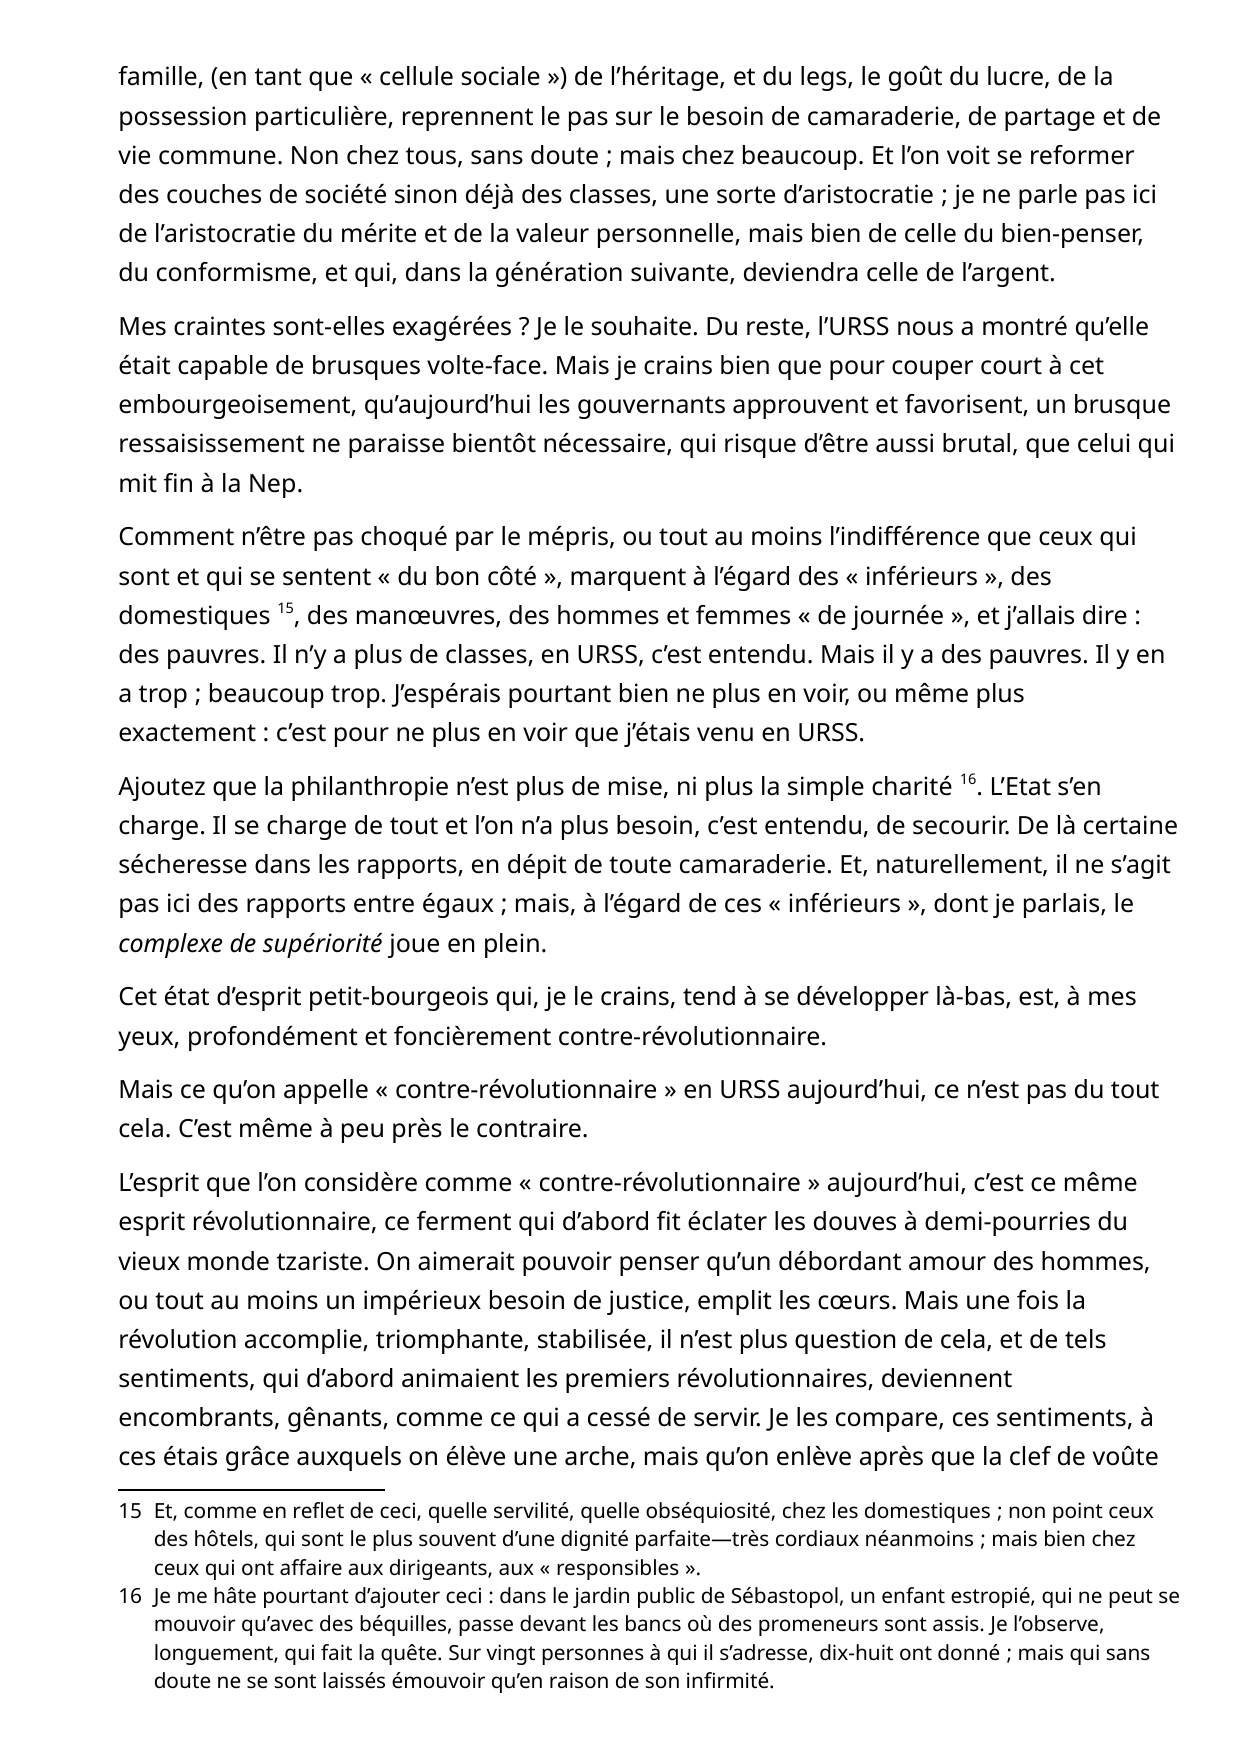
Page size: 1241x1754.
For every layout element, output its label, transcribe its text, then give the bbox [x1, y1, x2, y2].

text Mais ce qu’on appelle « contre-révolutionnaire » en URSS aujourd’hui, ce n’est pas du tout cela. C’est même à peu près le contraire. [118, 1072, 1181, 1145]
text Comment n’être pas choqué par le mépris, ou tout au moins l’indifférence que ceux qui sont et qui se sentent « du bon côté », marquent à l’égard des « inférieurs », des domestiques , des manœuvres, des hommes et femmes « de journée », et j’allais dire : des pauvres. Il n’y a plus de classes, en URSS, c’est entendu. Mais il y a des pauvres. Il y en a trop ; beaucoup trop. J’espérais pourtant bien ne plus en voir, ou même plus exactement : c’est pour ne plus en voir que j’étais venu en URSS. [118, 519, 1181, 749]
text Ajoutez que la philanthropie n’est plus de mise, ni plus la simple charité . L’Etat s’en charge. Il se charge de tout et l’on n’a plus besoin, c’est entendu, de secourir. De là certaine sécheresse dans les rapports, en dépit de toute camaraderie. Et, naturellement, il ne s’agit pas ici des rapports entre égaux ; mais, à l’égard de ces « inférieurs », dont je parlais, le complexe de supériorité joue en plein. [118, 769, 1181, 959]
text Et, comme en reflet de ceci, quelle servilité, quelle obséquiosité, chez les domestiques ; non point ceux des hôtels, qui sont le plus souvent d’une dignité parfaite—très cordiaux néanmoins ; mais bien chez ceux qui ont affaire aux dirigeants, aux « responsibles ». [118, 1496, 1181, 1581]
text L’esprit que l’on considère comme « contre-révolutionnaire » aujourd’hui, c’est ce même esprit révolutionnaire, ce ferment qui d’abord fit éclater les douves à demi-pourries du vieux monde tzariste. On aimerait pouvoir penser qu’un débordant amour des hommes, ou tout au moins un impérieux besoin de justice, emplit les cœurs. Mais une fois la révolution accomplie, triomphante, stabilisée, il n’est plus question de cela, et de tels sentiments, qui d’abord animaient les premiers révolutionnaires, deviennent encombrants, gênants, comme ce qui a cessé de servir. Je les compare, ces sentiments, à ces étais grâce auxquels on élève une arche, mais qu’on enlève après que la clef de voûte [118, 1165, 1181, 1473]
text famille, (en tant que « cellule sociale ») de l’héritage, et du legs, le goût du lucre, de la possession particulière, reprennent le pas sur le besoin de camaraderie, de partage et de vie commune. Non chez tous, sans doute ; mais chez beaucoup. Et l’on voit se reformer des couches de société sinon déjà des classes, une sorte d’aristocratie ; je ne parle pas ici de l’aristocratie du mérite et de la valeur personnelle, mais bien de celle du bien-penser, du conformisme, et qui, dans la génération suivante, deviendra celle de l’argent. [118, 59, 1181, 289]
text Cet état d’esprit petit-bourgeois qui, je le crains, tend à se développer là-bas, est, à mes yeux, profondément et foncièrement contre-révolutionnaire. [118, 979, 1181, 1052]
text Je me hâte pourtant d’ajouter ceci : dans le jardin public de Sébastopol, un enfant estropié, qui ne peut se mouvoir qu’avec des béquilles, passe devant les bancs où des promeneurs sont assis. Je l’observe, longuement, qui fait la quête. Sur vingt personnes à qui il s’adresse, dix-huit ont donné ; mais qui sans doute ne se sont laissés émouvoir qu’en raison de son infirmité. [118, 1581, 1181, 1695]
text Mes craintes sont-elles exagérées ? Je le souhaite. Du reste, l’URSS nous a montré qu’elle était capable de brusques volte-face. Mais je crains bien que pour couper court à cet embourgeoisement, qu’aujourd’hui les gouvernants approuvent et favorisent, un brusque ressaisissement ne paraisse bientôt nécessaire, qui risque d’être aussi brutal, que celui qui mit fin à la Nep. [118, 309, 1181, 499]
